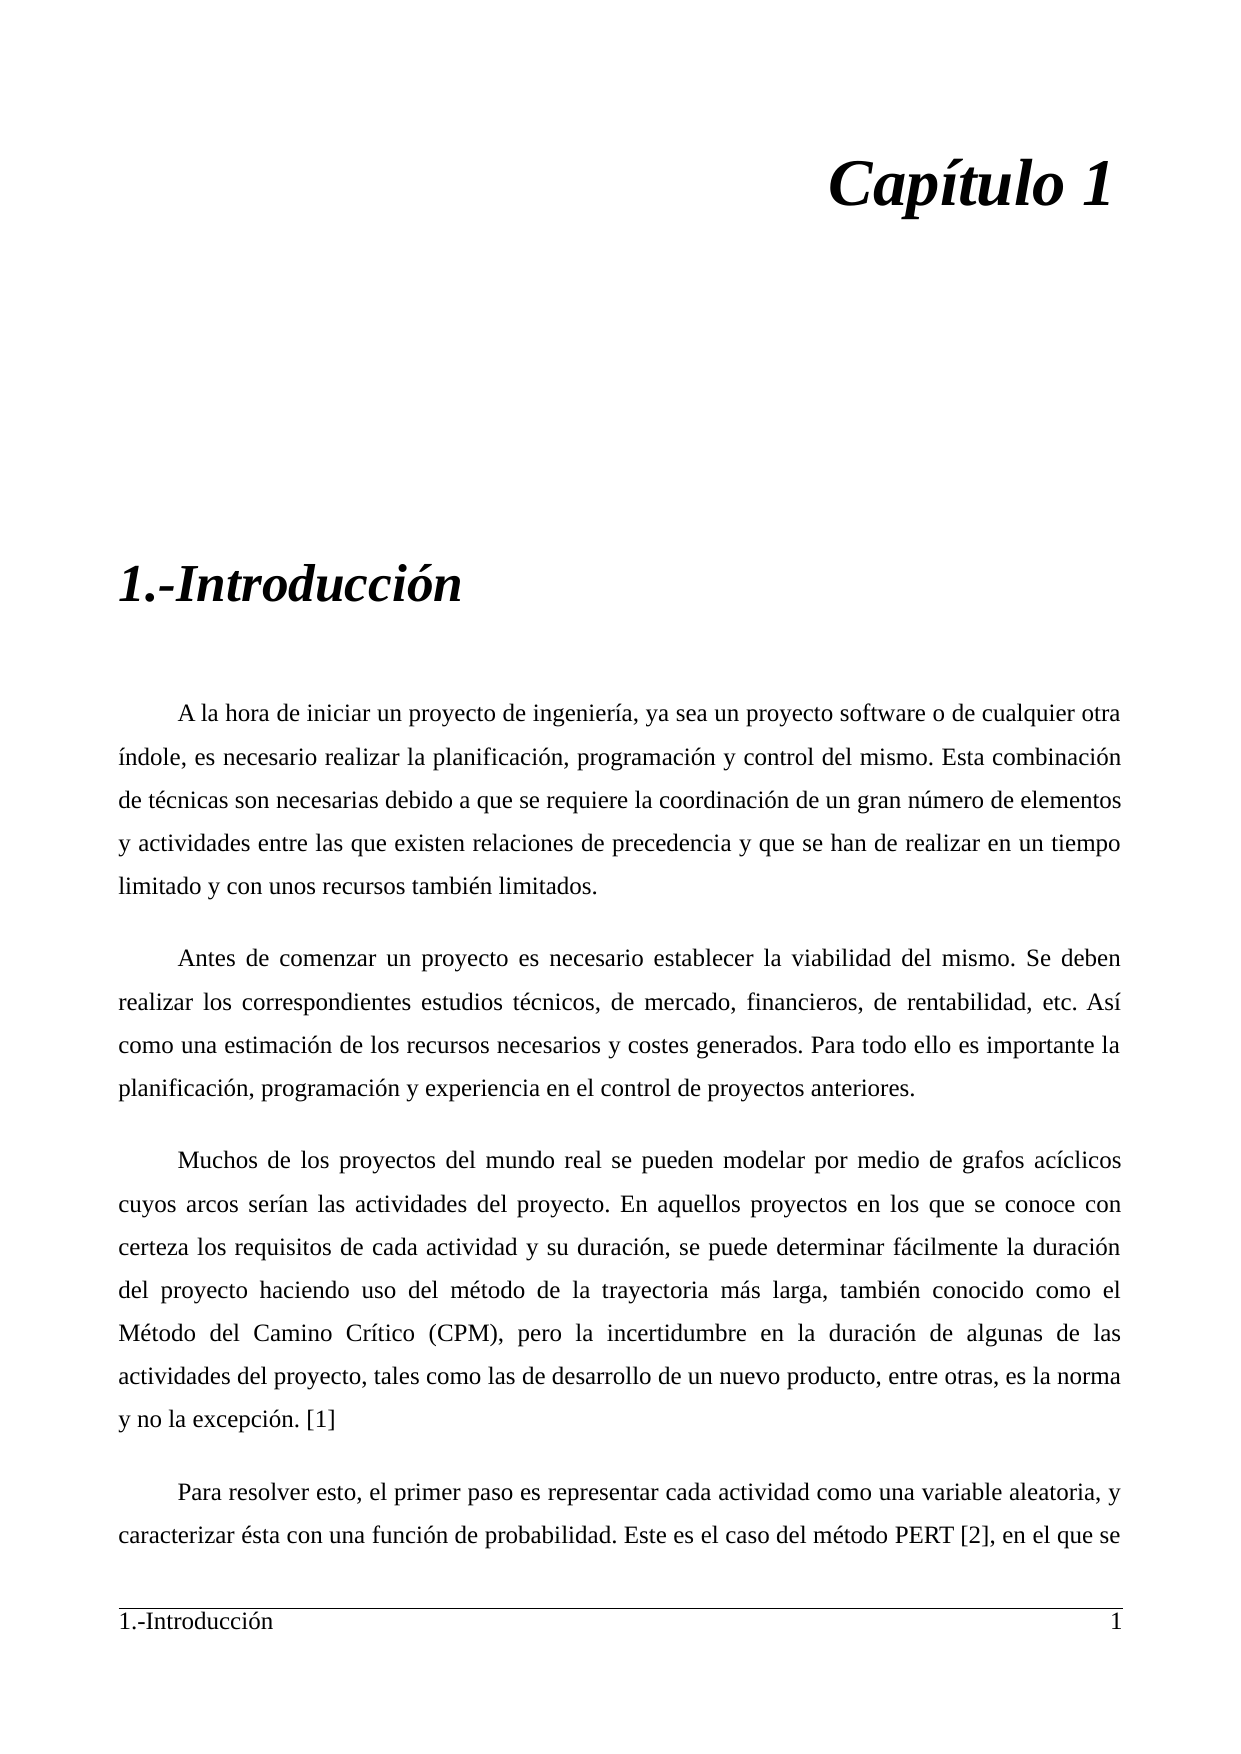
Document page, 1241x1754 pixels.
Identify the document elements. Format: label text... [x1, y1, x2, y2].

text Antes de comenzar un proyecto es necesario establecer la viabilidad del mismo. Se deben realizar los correspondientes estudios técnicos, de mercado, financieros, de rentabilidad, etc. Así como una estimación de los recursos necesarios y costes generados. Para todo ello es importante la planificación, programación y experiencia en el control de proyectos anteriores. [118, 943, 1122, 1102]
subtitle Capítulo 1 [118, 143, 1122, 219]
subtitle 1.-Introducción [118, 552, 1122, 613]
text A la hora de iniciar un proyecto de ingeniería, ya sea un proyecto software o de cualquier otra índole, es necesario realizar la planificación, programación y control del mismo. Esta combinación de técnicas son necesarias debido a que se requiere la coordinación de un gran número de elementos y actividades entre las que existen relaciones de precedencia y que se han de realizar en un tiempo limitado y con unos recursos también limitados. [118, 698, 1122, 900]
text Muchos de los proyectos del mundo real se pueden modelar por medio de grafos acíclicos cuyos arcos serían las actividades del proyecto. En aquellos proyectos en los que se conoce con certeza los requisitos de cada actividad y su duración, se puede determinar fácilmente la duración del proyecto haciendo uso del método de la trayectoria más larga, también conocido como el Método del Camino Crítico (CPM), pero la incertidumbre en la duración de algunas de las actividades del proyecto, tales como las de desarrollo de un nuevo producto, entre otras, es la norma y no la excepción. [1] [118, 1146, 1122, 1433]
text Para resolver esto, el primer paso es representar cada actividad como una variable aleatoria, y caracterizar ésta con una función de probabilidad. Este es el caso del método PERT [2], en el que se [118, 1477, 1122, 1549]
